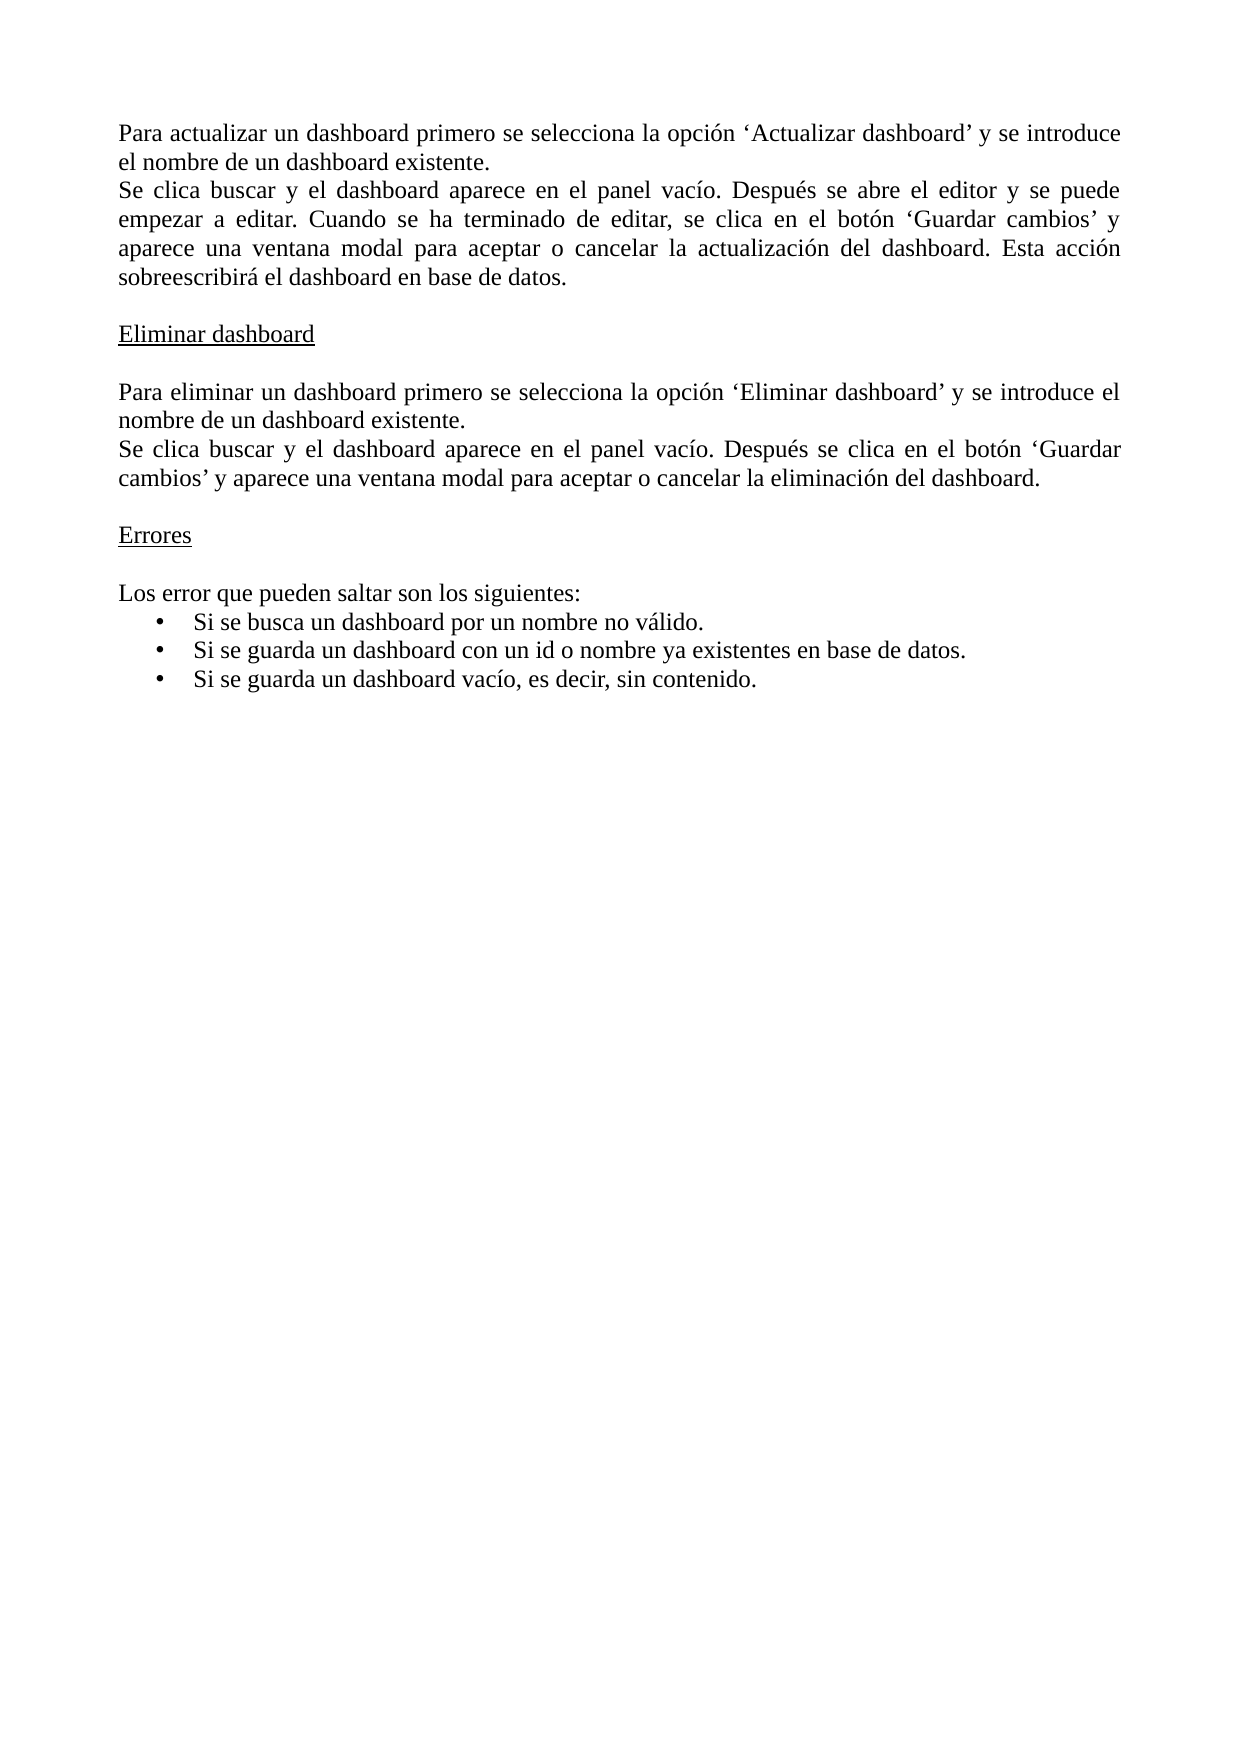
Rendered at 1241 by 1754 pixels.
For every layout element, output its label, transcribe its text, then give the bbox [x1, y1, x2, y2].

text Los error que pueden saltar son los siguientes: [118, 578, 1122, 607]
list Si se busca un dashboard por un nombre no válido. [156, 607, 1122, 636]
text Para eliminar un dashboard primero se selecciona la opción ‘Eliminar dashboard’ y se introduce el nombre de un dashboard existente. [118, 377, 1122, 434]
list Si se guarda un dashboard con un id o nombre ya existentes en base de datos. [156, 636, 1122, 664]
text Errores [118, 521, 1122, 549]
text Para actualizar un dashboard primero se selecciona la opción ‘Actualizar dashboard’ y se introduce el nombre de un dashboard existente. [118, 118, 1122, 176]
text Eliminar dashboard [118, 319, 1122, 348]
text Se clica buscar y el dashboard aparece en el panel vacío. Después se clica en el botón ‘Guardar cambios’ y aparece una ventana modal para aceptar o cancelar la eliminación del dashboard. [118, 434, 1122, 492]
text Se clica buscar y el dashboard aparece en el panel vacío. Después se abre el editor y se puede empezar a editar. Cuando se ha terminado de editar, se clica en el botón ‘Guardar cambios’ y aparece una ventana modal para aceptar o cancelar la actualización del dashboard. Esta acción sobreescribirá el dashboard en base de datos. [118, 176, 1122, 291]
list Si se guarda un dashboard vacío, es decir, sin contenido. [156, 664, 1122, 693]
